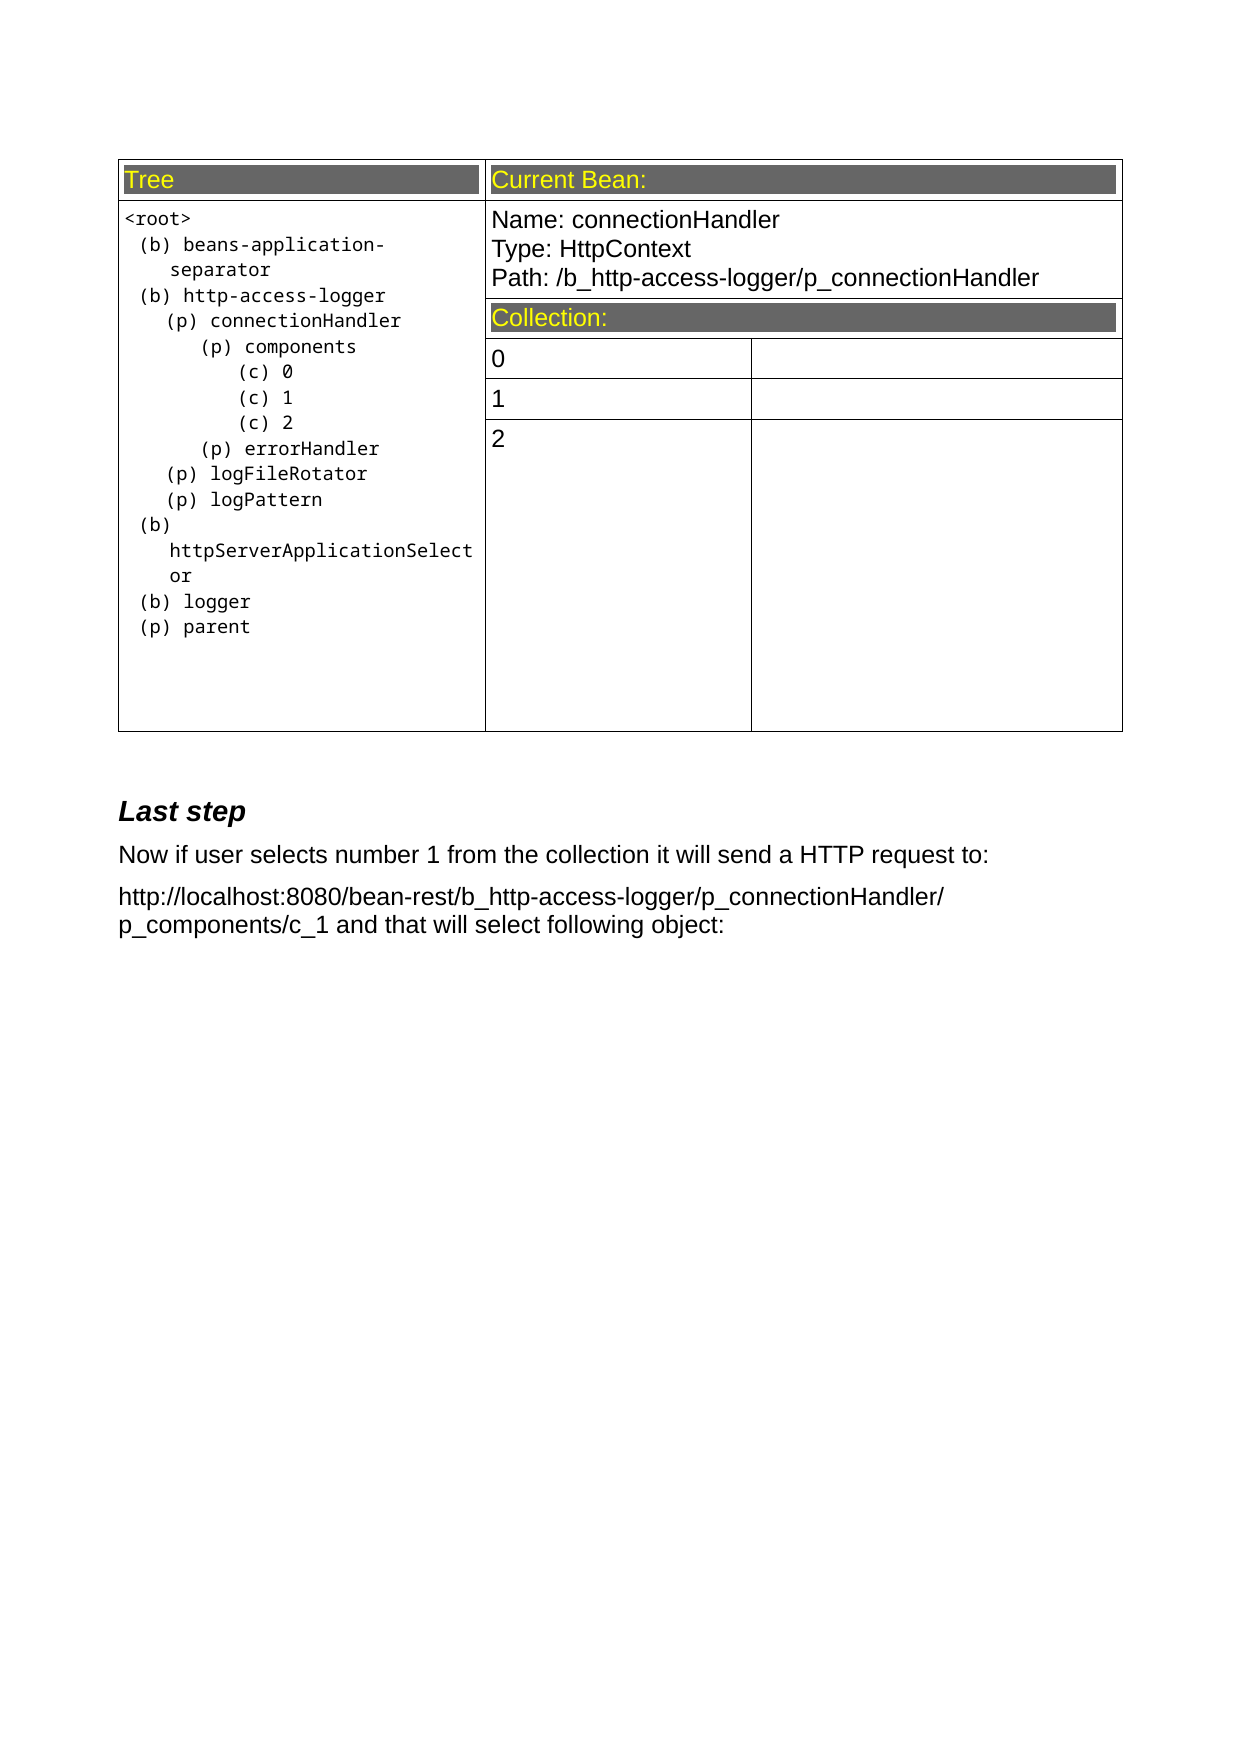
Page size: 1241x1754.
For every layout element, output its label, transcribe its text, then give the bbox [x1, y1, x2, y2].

table_cell 1 [486, 379, 751, 418]
table_header Tree [119, 160, 485, 200]
text http://localhost:8080/bean-rest/b_http-access-logger/p_connectionHandler/p_components/c_1 and that will select following object: [118, 882, 1122, 939]
table_cell Collection: [486, 299, 1122, 338]
table_cell 0 [486, 339, 751, 378]
table_cell [752, 379, 1122, 418]
table_header Current Bean: [486, 160, 1122, 200]
table_cell [752, 420, 1122, 731]
table_cell [752, 339, 1122, 378]
table_cell Name: connectionHandler Type: HttpContext Path: /b_http-access-logger/p_connectionHandler [486, 201, 1122, 297]
table_cell 2 [486, 420, 751, 731]
table_cell <root> (b) beans-application-separator (b) http-access-logger (p) connectionHandler (p) components (c) 0 (c) 1 (c) 2 (p) errorHandler (p) logFileRotator (p) logPattern (b) httpServerApplicationSelector (b) logger (p) parent [119, 201, 485, 731]
text Now if user selects number 1 from the collection it will send a HTTP request to: [118, 841, 1122, 869]
subtitle Last step [118, 794, 1122, 828]
